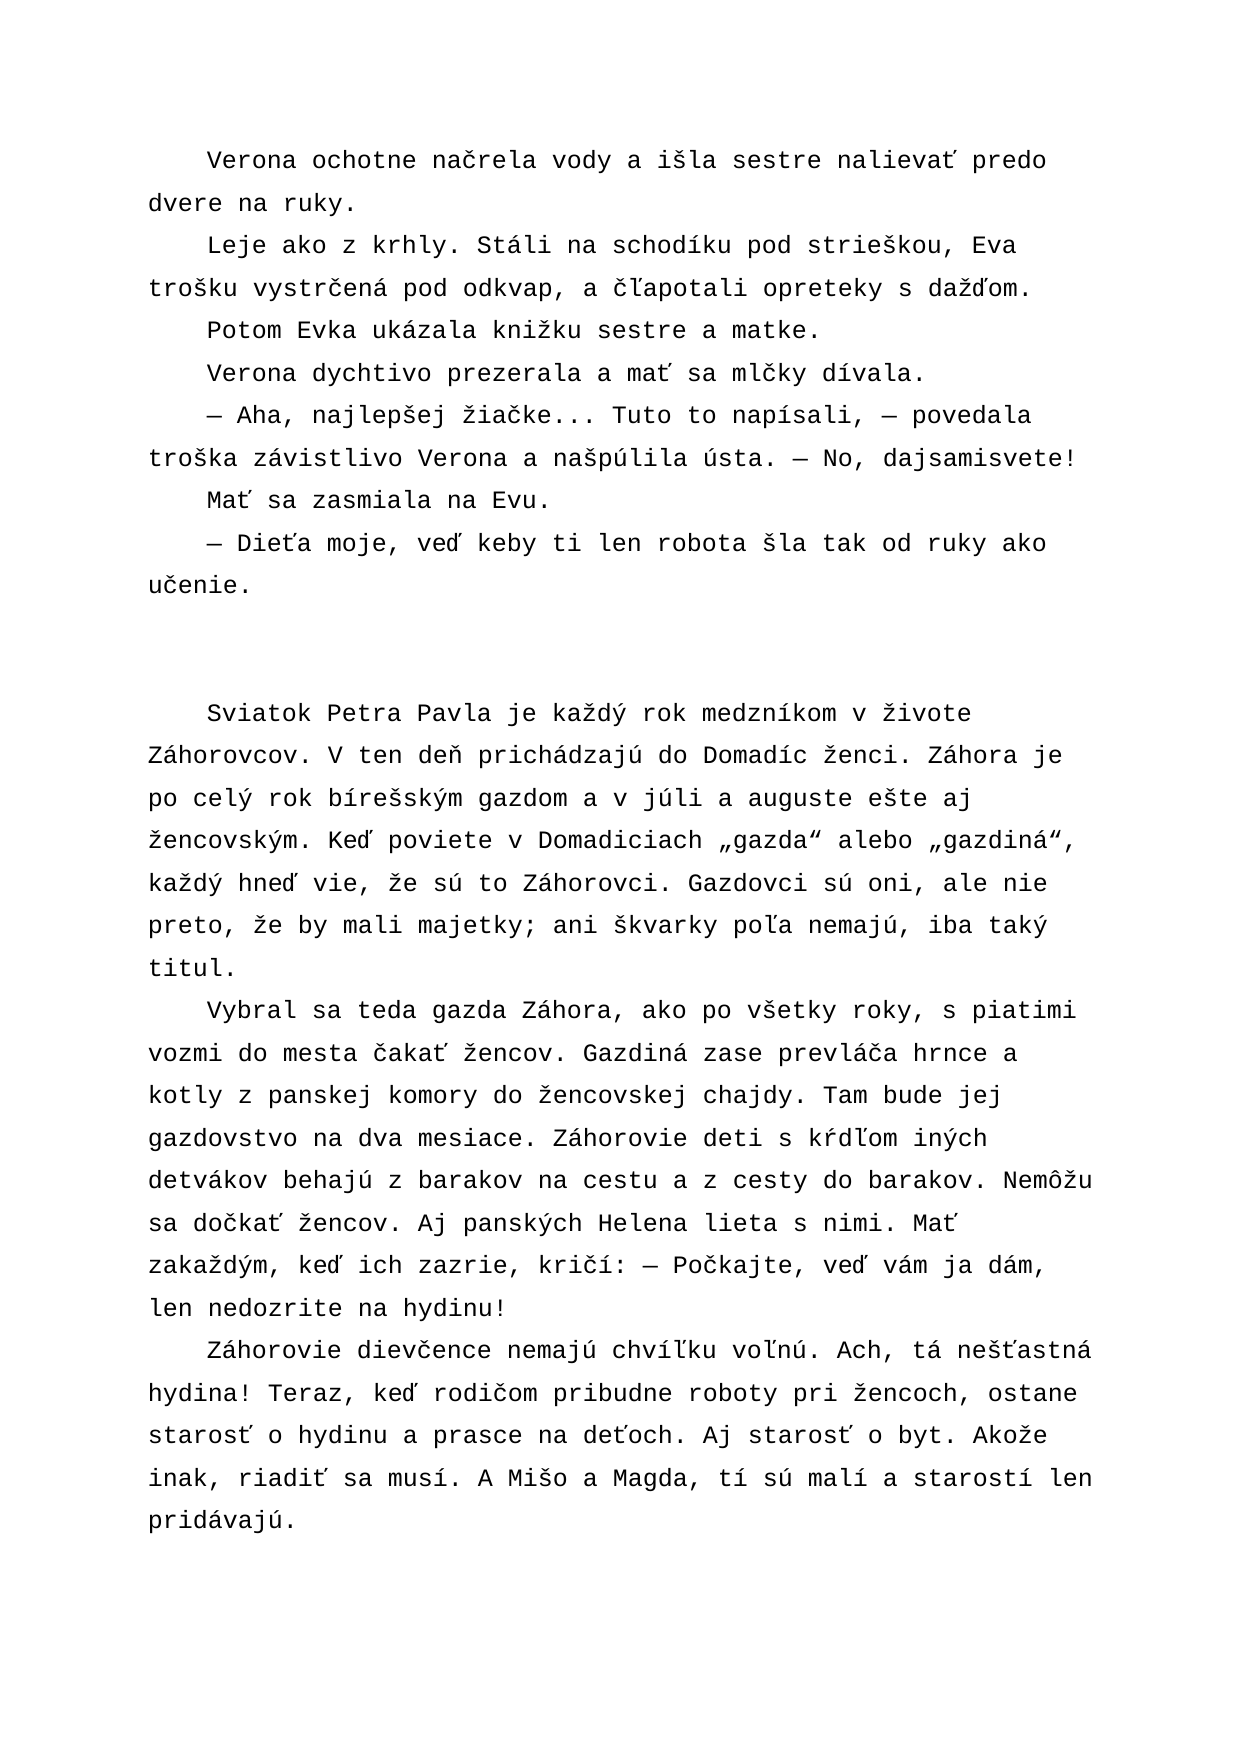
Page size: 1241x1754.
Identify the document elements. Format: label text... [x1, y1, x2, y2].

text Leje ako z krhly. Stáli na schodíku pod strieškou, Eva trošku vystrčená pod odkvap, a čľapotali opreteky s dažďom. [148, 233, 1093, 303]
text Verona ochotne načrela vody a išla sestre nalievať predo dvere na ruky. [148, 148, 1093, 218]
text Záhorovie dievčence nemajú chvíľku voľnú. Ach, tá nešťastná hydina! Teraz, keď rodičom pribudne roboty pri žencoch, ostane starosť o hydinu a prasce na deťoch. Aj starosť o byt. Akože inak, riadiť sa musí. A Mišo a Magda, tí sú malí a starostí len pridávajú. [148, 1338, 1093, 1536]
text Verona dychtivo prezerala a mať sa mlčky dívala. [148, 360, 1093, 388]
text Sviatok Petra Pavla je každý rok medzníkom v živote Záhorovcov. V ten deň prichádzajú do Domadíc ženci. Záhora je po celý rok bírešským gazdom a v júli a auguste ešte aj žencovským. Keď poviete v Domadiciach „gazda“ alebo „gazdiná“, každý hneď vie, že sú to Záhorovci. Gazdovci sú oni, ale nie preto, že by mali majetky; ani škvarky poľa nemajú, iba taký titul. [148, 700, 1093, 983]
text — Dieťa moje, veď keby ti len robota šla tak od ruky ako učenie. [148, 530, 1093, 601]
text — Aha, najlepšej žiačke... Tuto to napísali, — povedala troška závistlivo Verona a našpúlila ústa. — No, dajsamisvete! [148, 403, 1093, 473]
text Mať sa zasmiala na Evu. [148, 488, 1093, 516]
text Potom Evka ukázala knižku sestre a matke. [148, 318, 1093, 346]
text Vybral sa teda gazda Záhora, ako po všetky roky, s piatimi vozmi do mesta čakať žencov. Gazdiná zase prevláča hrnce a kotly z panskej komory do žencovskej chajdy. Tam bude jej gazdovstvo na dva mesiace. Záhorovie deti s kŕdľom iných detvákov behajú z barakov na cestu a z cesty do barakov. Nemôžu sa dočkať žencov. Aj panských Helena lieta s nimi. Mať zakaždým, keď ich zazrie, kričí: — Počkajte, veď vám ja dám, len nedozrite na hydinu! [148, 998, 1093, 1323]
